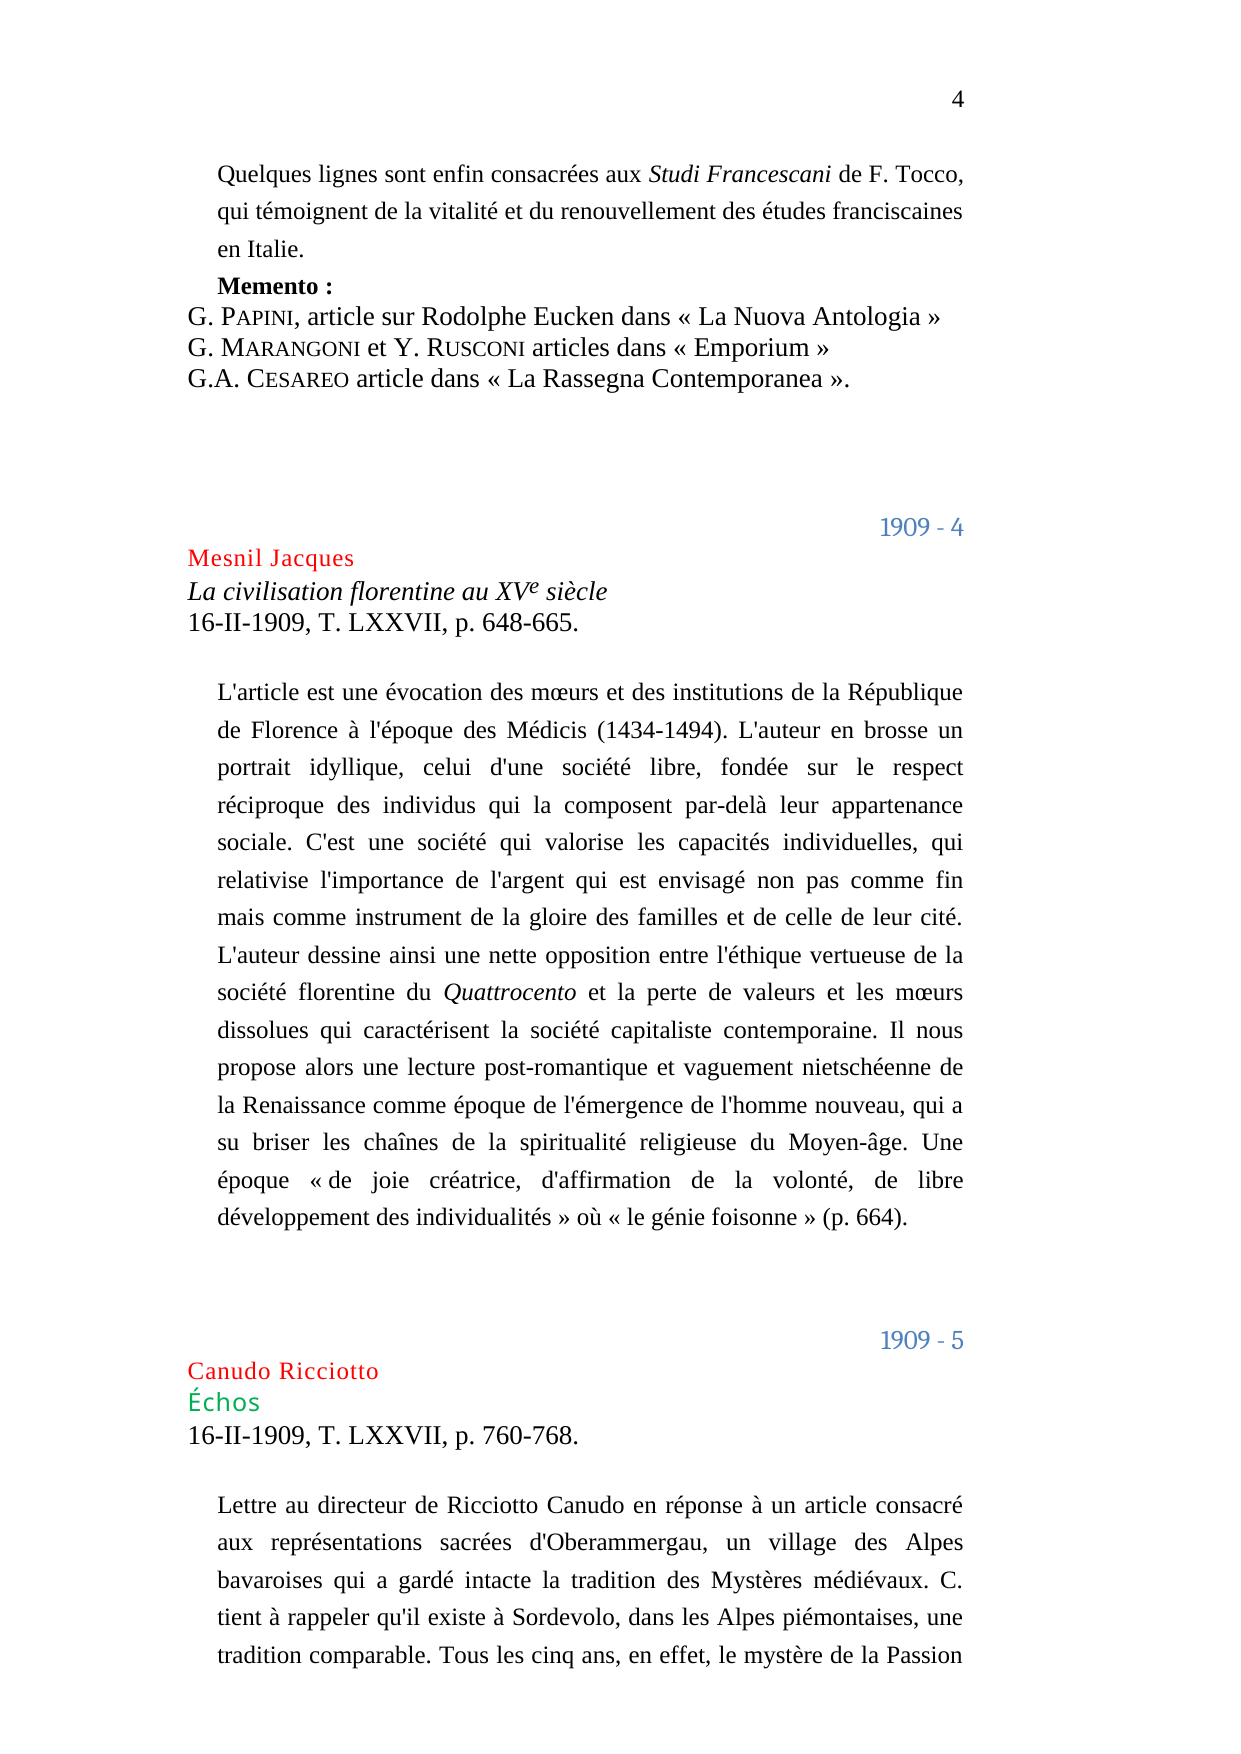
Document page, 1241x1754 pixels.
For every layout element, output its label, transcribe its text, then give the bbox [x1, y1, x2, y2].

text Lettre au directeur de Ricciotto Canudo en réponse à un article consacré aux représentations sacrées d'Oberammergau, un village des Alpes bavaroises qui a gardé intacte la tradition des Mystères médiévaux. C. tient à rappeler qu'il existe à Sordevolo, dans les Alpes piémontaises, une tradition comparable. Tous les cinq ans, en effet, le mystère de la Passion [217, 1481, 964, 1669]
text Memento : [217, 262, 964, 300]
text Mesnil Jacques [187, 543, 1053, 572]
text 16-II-1909, T. LXXVII, p. 760-768. [187, 1419, 1131, 1450]
text G. Marangoni et Y. Rusconi articles dans « Emporium » [187, 331, 1131, 362]
text L'article est une évocation des mœurs et des institutions de la République de Florence à l'époque des Médicis (1434-1494). L'auteur en brosse un portrait idyllique, celui d'une société libre, fondée sur le respect réciproque des individus qui la composent par-delà leur appartenance sociale. C'est une société qui valorise les capacités individuelles, qui relativise l'importance de l'argent qui est envisagé non pas comme fin mais comme instrument de la gloire des familles et de celle de leur cité. L'auteur dessine ainsi une nette opposition entre l'éthique vertueuse de la société florentine du Quattrocento et la perte de valeurs et les mœurs dissolues qui caractérisent la société capitaliste contemporaine. Il nous propose alors une lecture post-romantique et vaguement nietschéenne de la Renaissance comme époque de l'émergence de l'homme nouveau, qui a su briser les chaînes de la spiritualité religieuse du Moyen-âge. Une époque « de joie créatrice, d'affirmation de la volonté, de libre développement des individualités » où « le génie foisonne » (p. 664). [217, 668, 964, 1231]
text G. Papini, article sur Rodolphe Eucken dans « La Nuova Antologia » [187, 300, 1131, 331]
text G.A. Cesareo article dans « La Rassegna Contemporanea ». [187, 362, 1131, 393]
text 16-II-1909, T. LXXVII, p. 648-665. [187, 606, 1131, 637]
text Canudo Ricciotto [187, 1356, 1053, 1385]
subtitle 1909 - 5 [217, 1318, 964, 1356]
subtitle 1909 - 4 [217, 506, 964, 543]
text Échos [187, 1385, 1053, 1419]
text La civilisation florentine au XVe siècle [187, 572, 1131, 606]
text Quelques lignes sont enfin consacrées aux Studi Francescani de F. Tocco, qui témoignent de la vitalité et du renouvellement des études franciscaines en Italie. [217, 150, 964, 262]
